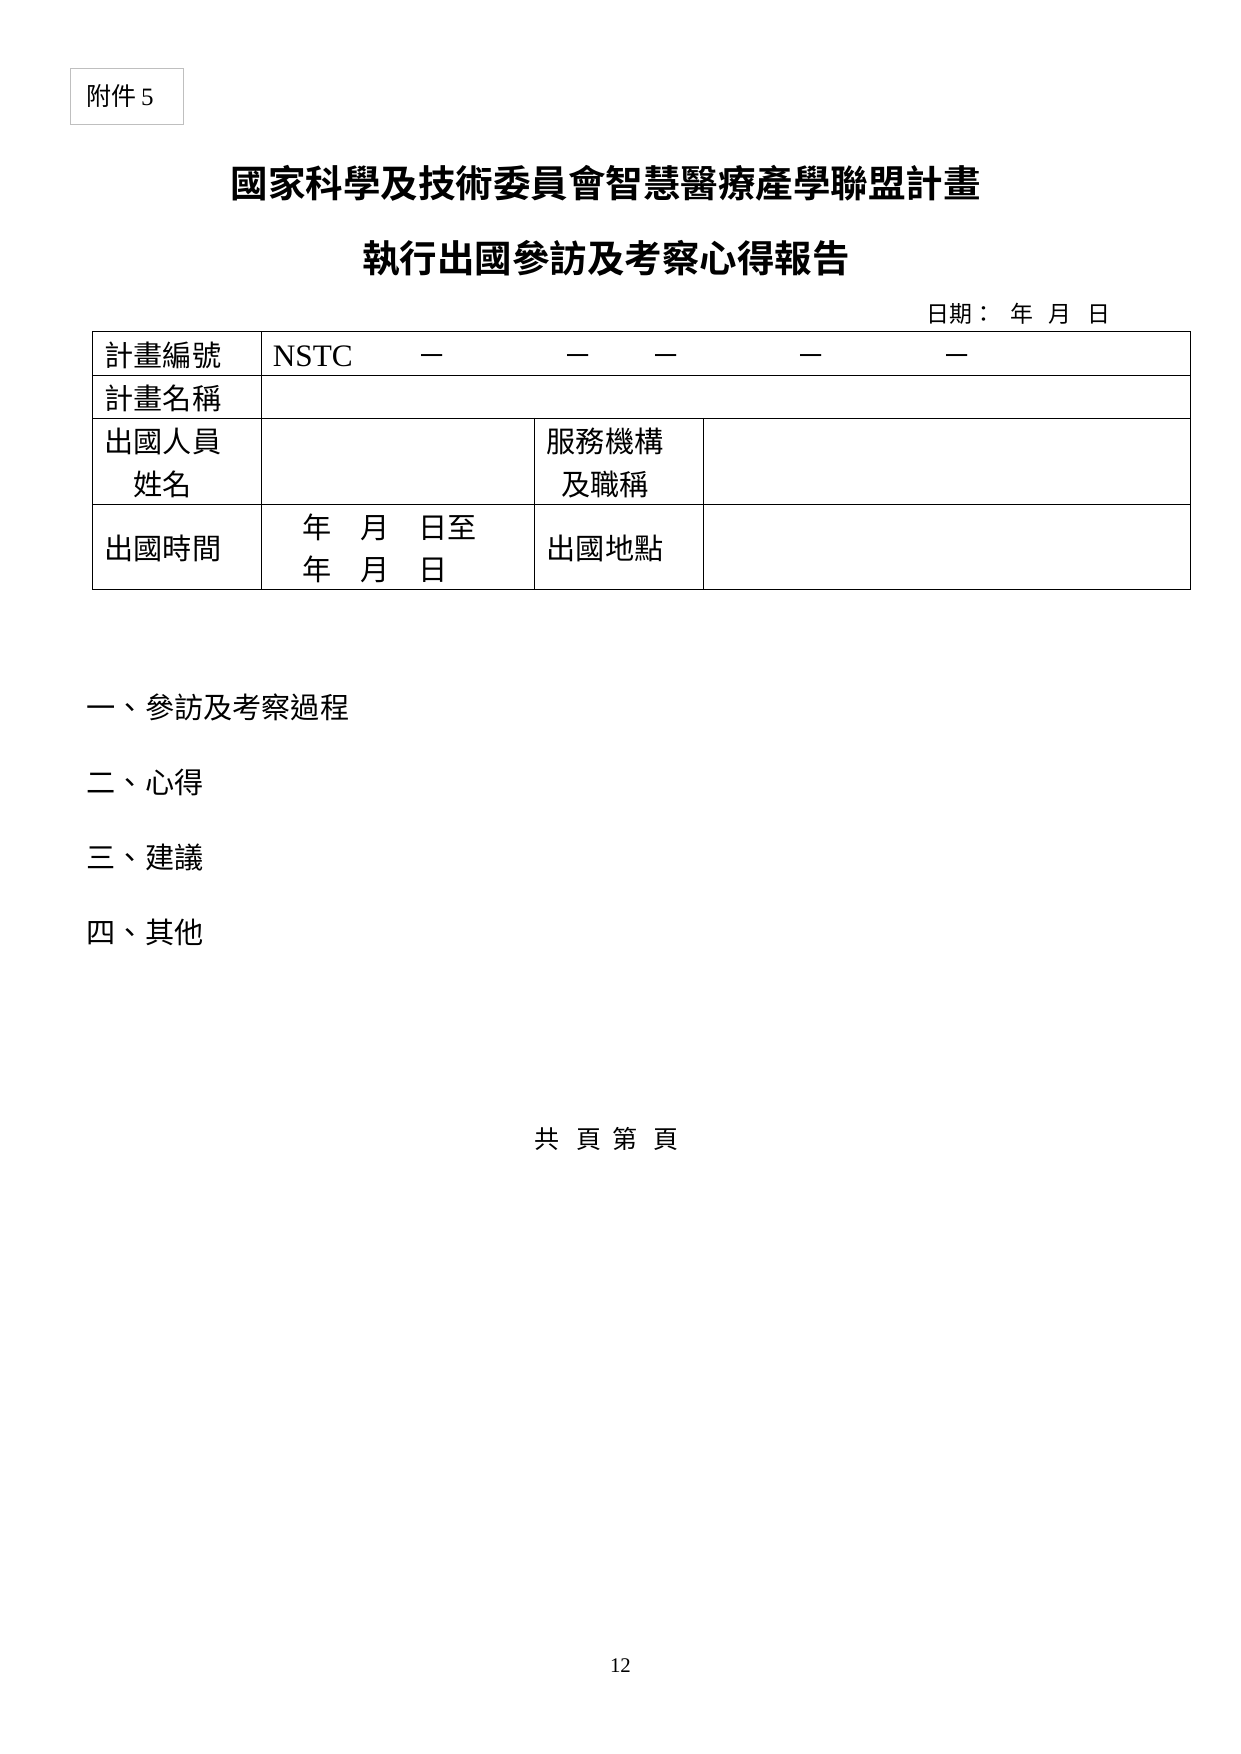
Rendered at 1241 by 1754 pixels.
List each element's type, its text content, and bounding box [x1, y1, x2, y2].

table_cell 服務機構及職稱 [535, 419, 703, 503]
text 附件5 [86, 76, 168, 112]
table_cell 出國人員姓名 [93, 419, 261, 503]
table_cell 出國時間 [93, 505, 261, 589]
table_cell 計畫名稱 [93, 376, 261, 418]
text 國家科學及技術委員會智慧醫療產學聯盟計畫 [71, 143, 1140, 218]
table_cell 年 月 日至 年 月 日 [262, 505, 534, 589]
text 二、心得 [86, 743, 1140, 818]
text 日期： 年 月 日 [71, 293, 1140, 331]
text 四、其他 [86, 893, 1140, 968]
table_cell 出國地點 [535, 505, 703, 589]
text 一、參訪及考察過程 [86, 668, 1140, 743]
text 三、建議 [86, 818, 1140, 893]
table_cell [262, 376, 1190, 418]
table_cell [262, 419, 534, 503]
text 共 頁 第 頁 [71, 1118, 1169, 1156]
text 執行出國參訪及考察心得報告 [71, 218, 1140, 293]
table_header 計畫編號 [93, 332, 261, 374]
table_cell [704, 419, 1190, 503]
table_header NSTC － － － － － [262, 332, 1190, 374]
table_cell [704, 505, 1190, 589]
